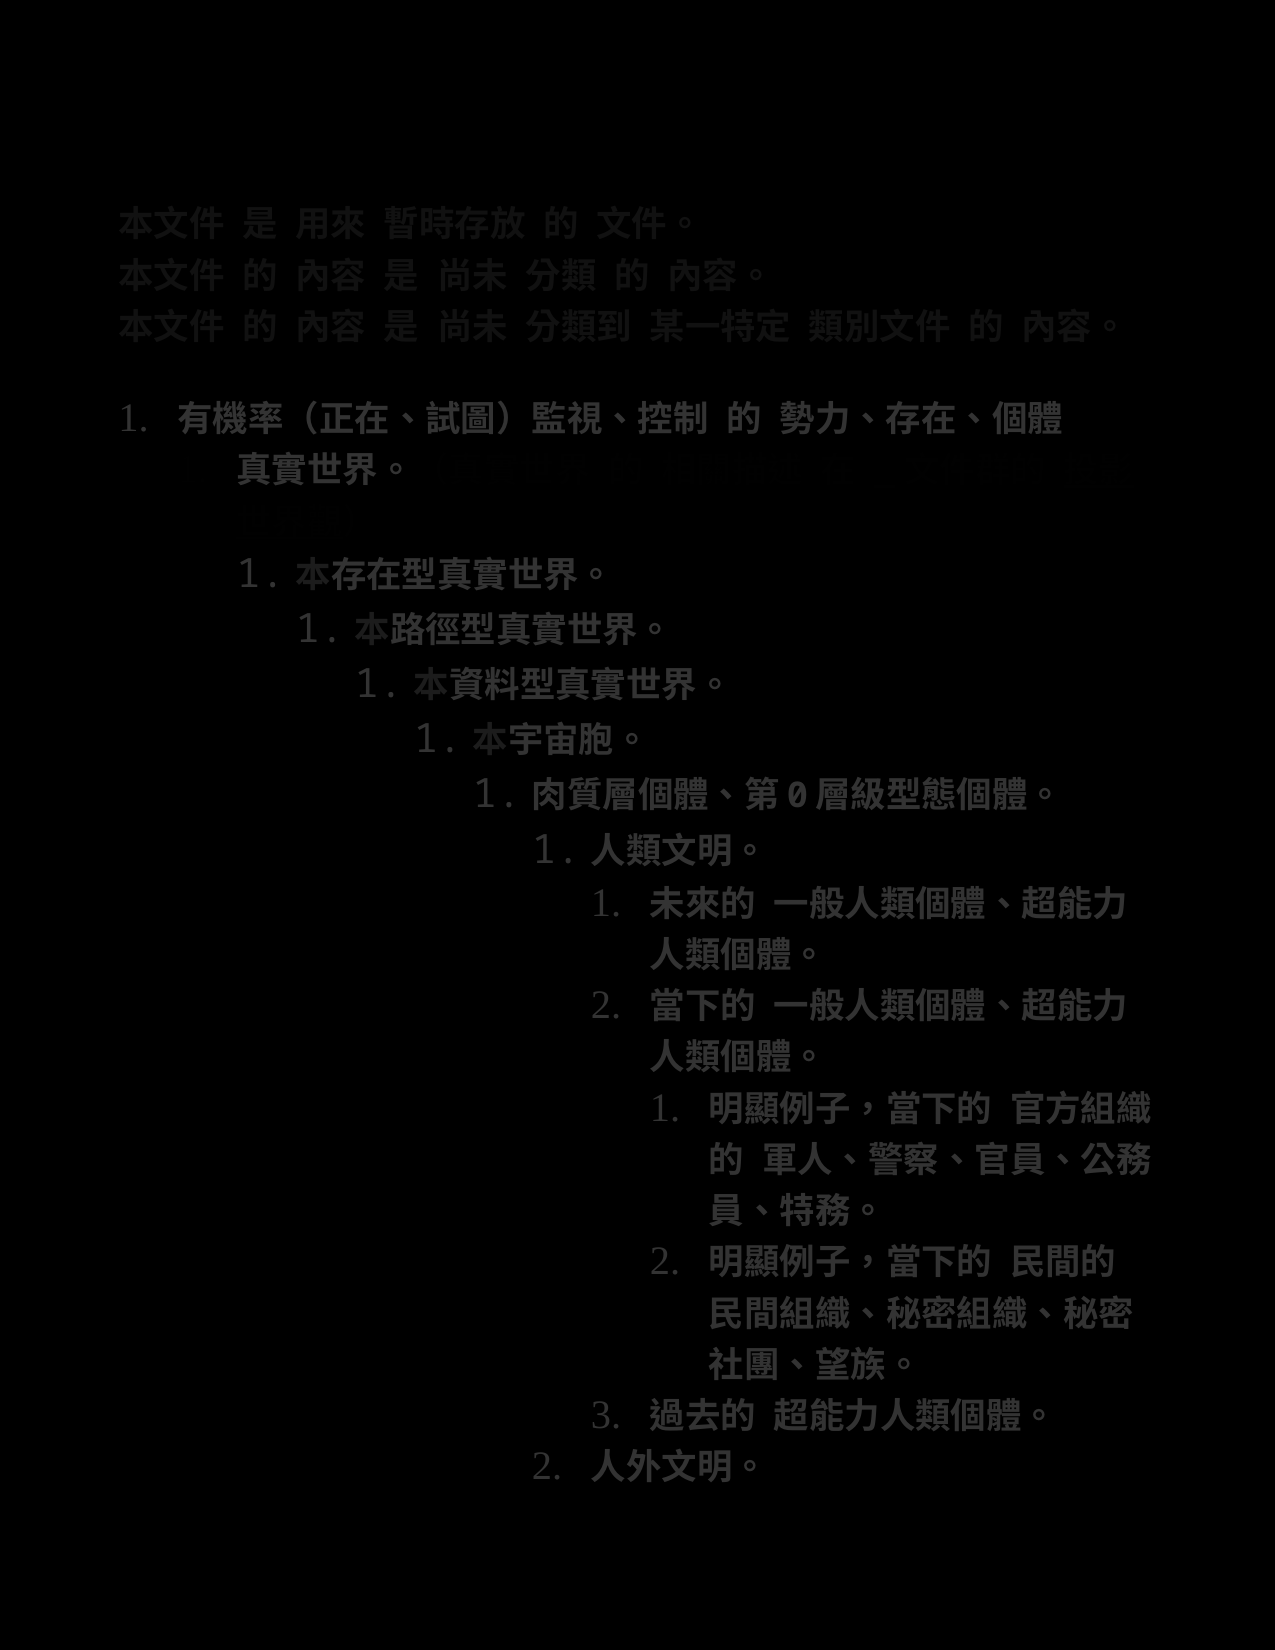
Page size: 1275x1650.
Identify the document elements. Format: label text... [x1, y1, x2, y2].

list 人類文明。 [532, 820, 1157, 875]
list 當下的 一般人類個體、超能力人類個體。 [591, 977, 1157, 1080]
list 未來的 一般人類個體、超能力人類個體。 [591, 875, 1157, 977]
list 本路徑型真實世界。 [295, 599, 1157, 654]
list 人外文明。 [532, 1439, 1157, 1490]
list 真實世界。（真實世界 的 相關描述 在 _ 文件群的 投影世界觀） [177, 442, 1157, 544]
list 明顯例子，當下的 民間的 民間組織、秘密組織、秘密社團、望族。 [649, 1234, 1157, 1387]
list 明顯例子，當下的 官方組織的 軍人、警察、官員、公務員、特務。 [649, 1080, 1157, 1234]
list 本宇宙胞。 [413, 709, 1157, 765]
list 過去的 超能力人類個體。 [591, 1387, 1157, 1439]
list 本存在型真實世界。 [236, 544, 1157, 599]
text 本文件 的 內容 是 尚未 分類到 某一特定 類別文件 的 內容。 [118, 298, 1157, 349]
list 有機率（正在、試圖）監視、控制 的 勢力、存在、個體 [118, 390, 1157, 442]
list 本資料型真實世界。 [354, 654, 1157, 709]
text 本文件 是 用來 暫時存放 的 文件。 [118, 196, 1157, 247]
list 肉質層個體、第0層級型態個體。 [472, 765, 1157, 820]
text 本文件 的 內容 是 尚未 分類 的 內容。 [118, 247, 1157, 298]
